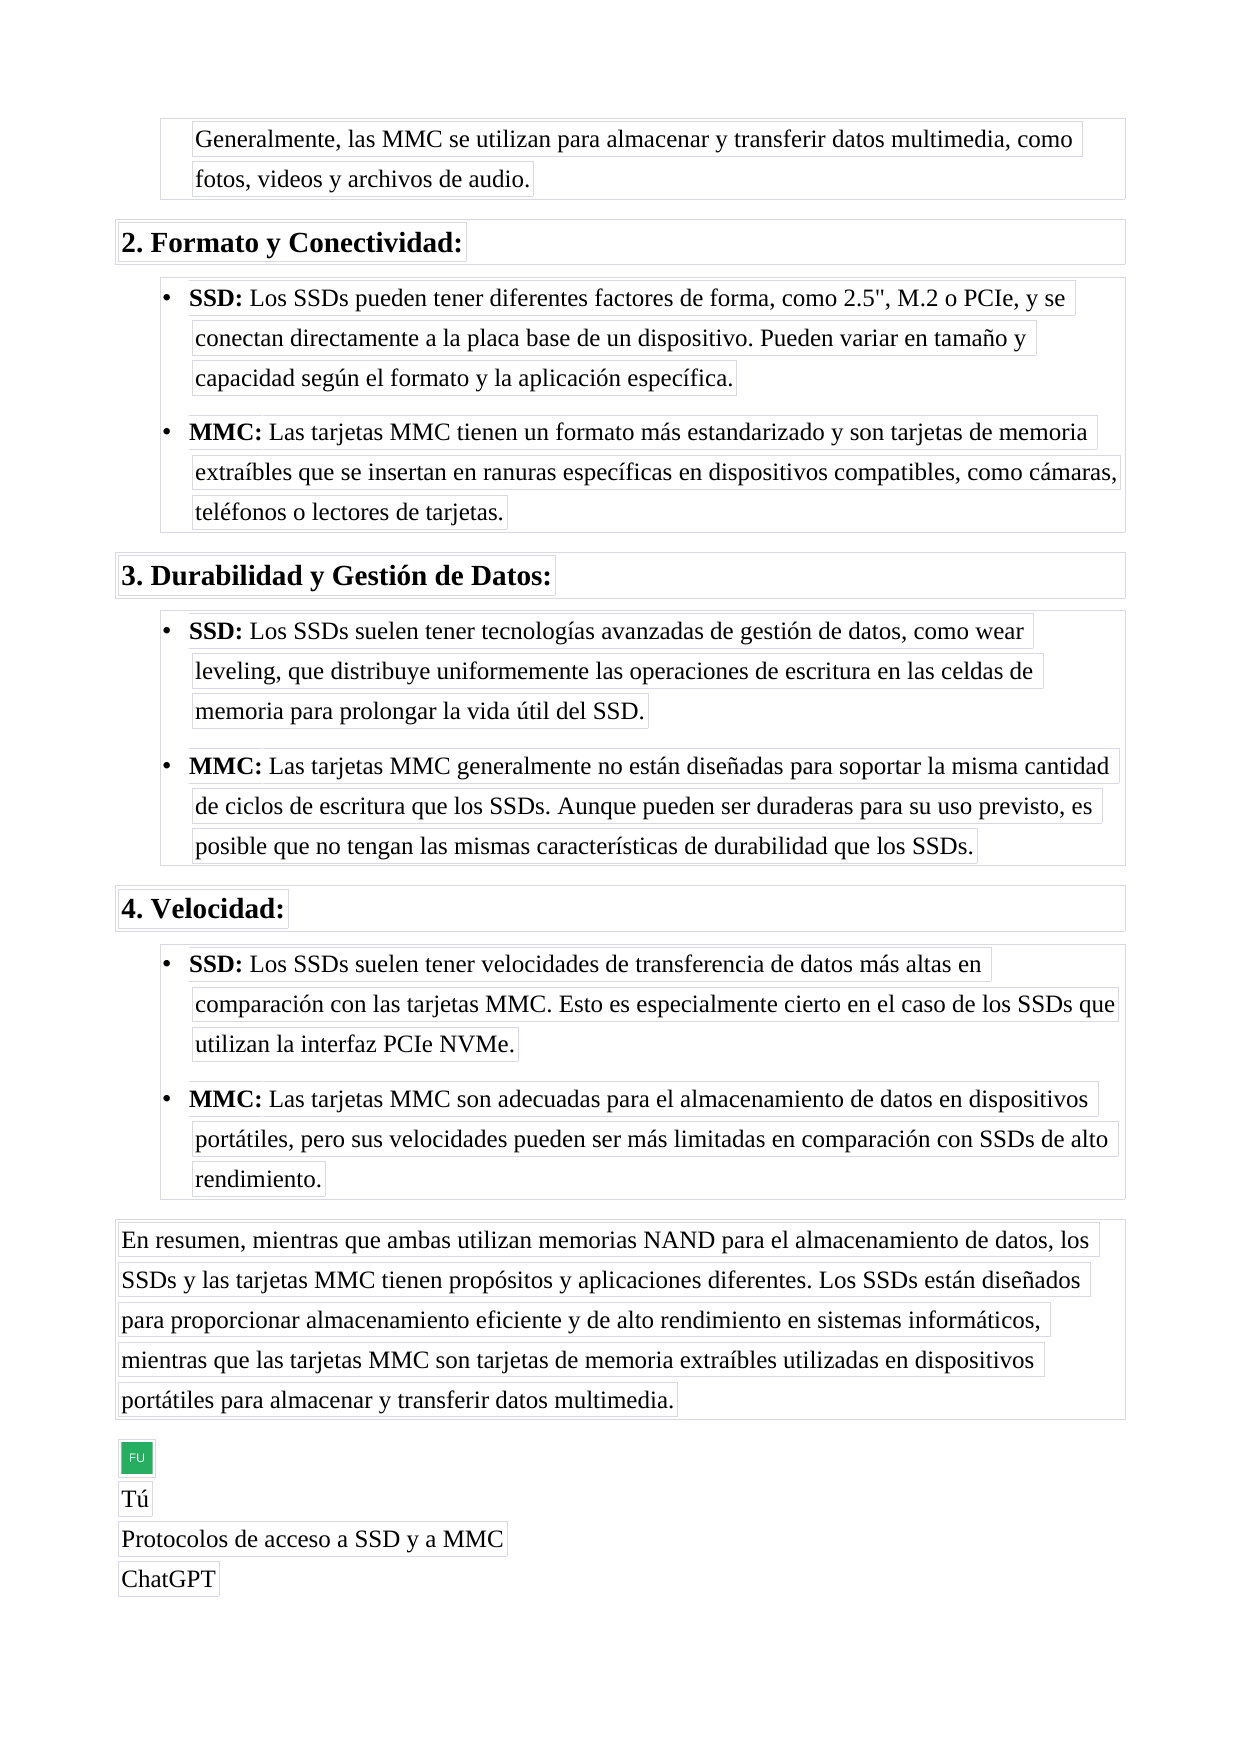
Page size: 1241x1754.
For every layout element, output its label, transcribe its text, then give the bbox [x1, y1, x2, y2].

list MMC: Las tarjetas MMC generalmente no están diseñadas para soportar la misma cantidad de ciclos de escritura que los SSDs. Aunque pueden ser duraderas para su uso previsto, es posible que no tengan las mismas características de durabilidad que los SSDs. [161, 745, 1125, 865]
text ChatGPT [119, 1562, 219, 1596]
list Generalmente, las MMC se utilizan para almacenar y transferir datos multimedia, como fotos, videos y archivos de audio. [161, 119, 1125, 199]
list SSD: Los SSDs suelen tener tecnologías avanzadas de gestión de datos, como wear leveling, que distribuye uniformemente las operaciones de escritura en las celdas de memoria para prolongar la vida útil del SSD. [161, 611, 1125, 728]
text [508, 1521, 1122, 1556]
text Tú [119, 1482, 152, 1516]
list SSD: Los SSDs suelen tener velocidades de transferencia de datos más altas en comparación con las tarjetas MMC. Esto es especialmente cierto en el caso de los SSDs que utilizan la interfaz PCIe NVMe. [161, 945, 1125, 1061]
subtitle 2. Formato y Conectividad: [116, 220, 1125, 264]
text [153, 1481, 1122, 1516]
list MMC: Las tarjetas MMC tienen un formato más estandarizado y son tarjetas de memoria extraíbles que se insertan en ranuras específicas en dispositivos compatibles, como cámaras, teléfonos o lectores de tarjetas. [161, 411, 1125, 532]
list SSD: Los SSDs pueden tener diferentes factores de forma, como 2.5", M.2 o PCIe, y se conectan directamente a la placa base de un dispositivo. Pueden variar en tamaño y capacidad según el formato y la aplicación específica. [161, 278, 1125, 395]
text [220, 1561, 1122, 1596]
subtitle 3. Durabilidad y Gestión de Datos: [116, 553, 1125, 598]
subtitle 4. Velocidad: [116, 886, 1125, 931]
list MMC: Las tarjetas MMC son adecuadas para el almacenamiento de datos en dispositivos portátiles, pero sus velocidades pueden ser más limitadas en comparación con SSDs de alto rendimiento. [161, 1078, 1125, 1199]
picture [121, 1442, 153, 1474]
text En resumen, mientras que ambas utilizan memorias NAND para el almacenamiento de datos, los SSDs y las tarjetas MMC tienen propósitos y aplicaciones diferentes. Los SSDs están diseñados para proporcionar almacenamiento eficiente y de alto rendimiento en sistemas informáticos, mientras que las tarjetas MMC son tarjetas de memoria extraíbles utilizadas en dispositivos portátiles para almacenar y transferir datos multimedia. [116, 1220, 1125, 1419]
text Protocolos de acceso a SSD y a MMC [119, 1522, 507, 1556]
